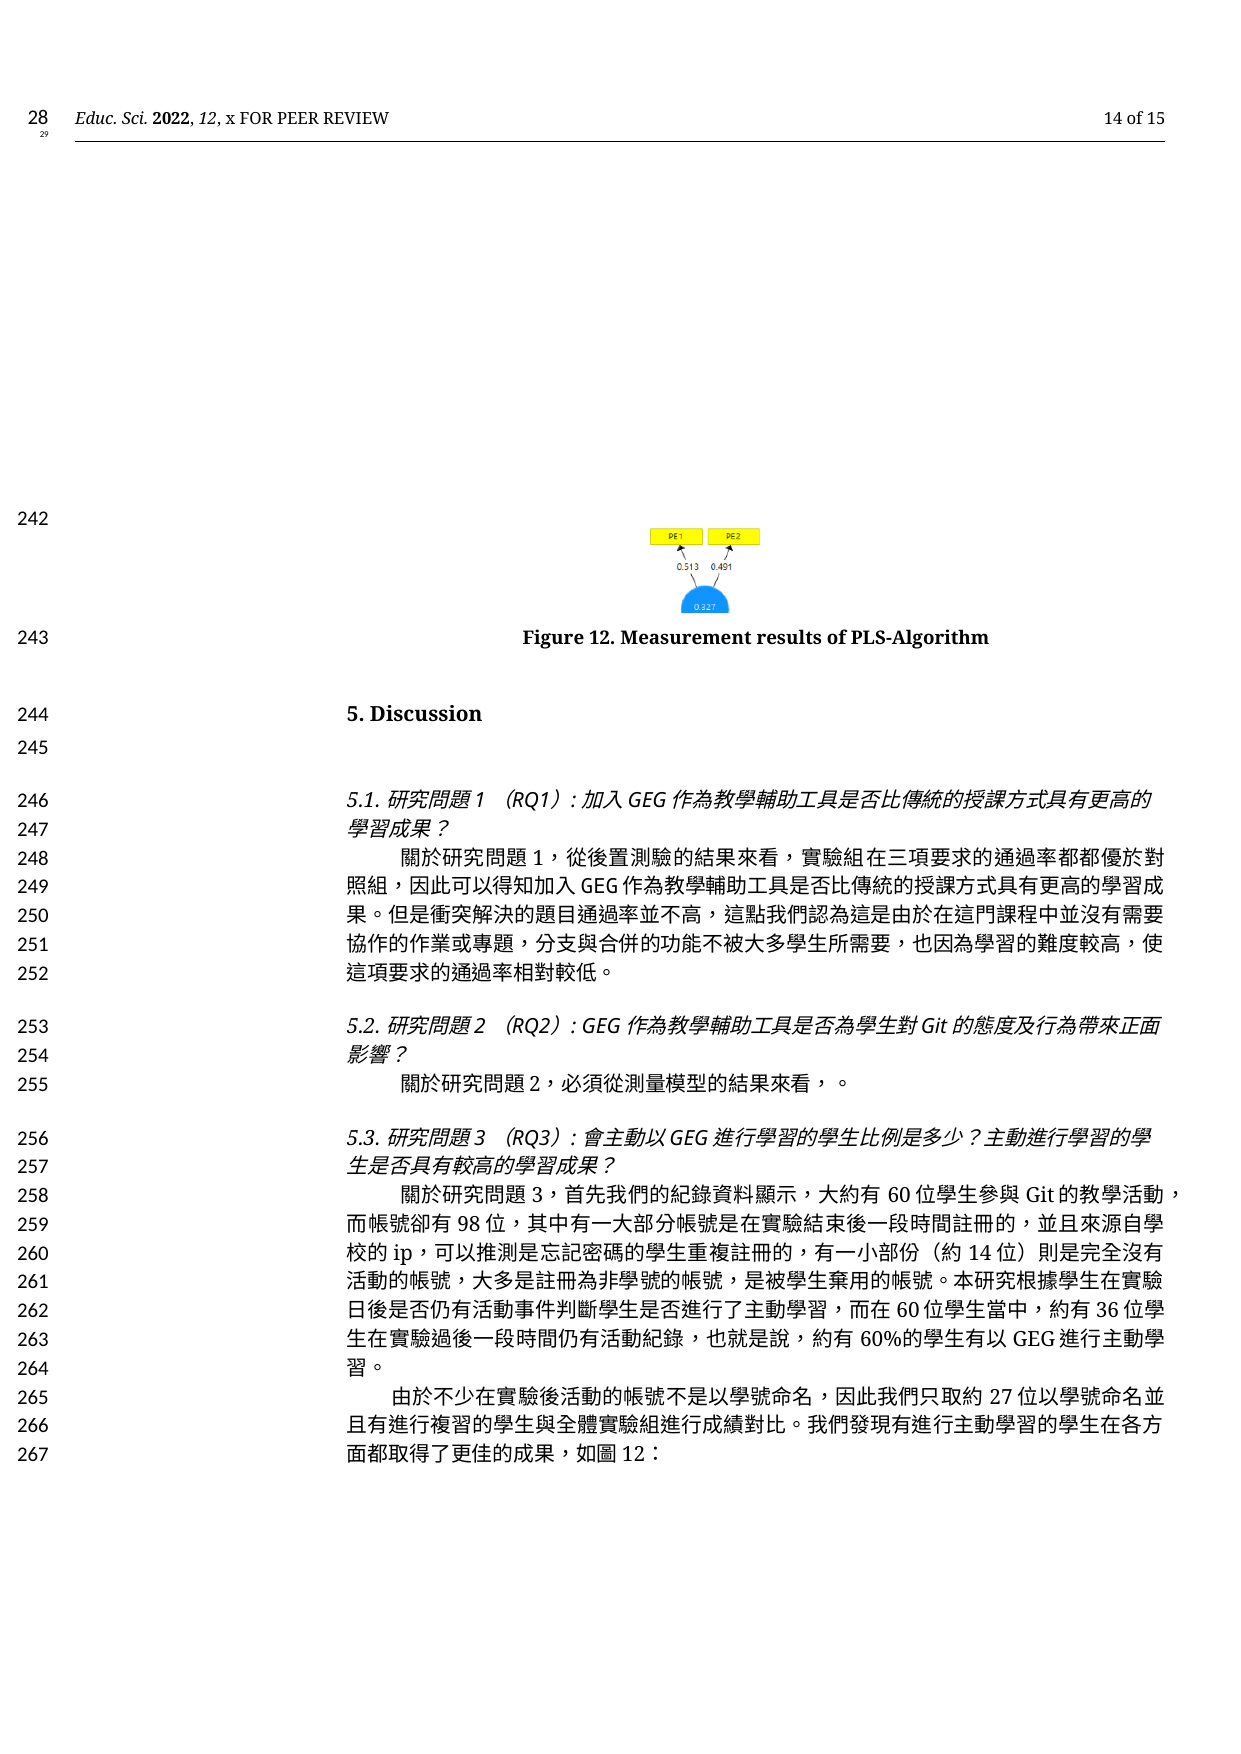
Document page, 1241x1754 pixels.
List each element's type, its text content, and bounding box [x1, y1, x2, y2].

subtitle 5.1. 研究問題 1 （RQ1）: 加入GEG作為教學輔助工具是否比傳統的授課方式具有更高的學習成果？ [347, 784, 1165, 842]
text 關於研究問題2，必須從測量模型的結果來看，。 [347, 1068, 1165, 1097]
subtitle 5.2. 研究問題 2 （RQ2）: GEG作為教學輔助工具是否為學生對Git的態度及行為帶來正面影響？ [347, 1011, 1165, 1068]
text 關於研究問題3，首先我們的紀錄資料顯示，大約有60位學生參與Git的教學活動，而帳號卻有98位，其中有一大部分帳號是在實驗結束後一段時間註冊的，並且來源自學校的ip，可以推測是忘記密碼的學生重複註冊的，有一小部份（約14位）則是完全沒有活動的帳號，大多是註冊為非學號的帳號，是被學生棄用的帳號。本研究根據學生在實驗日後是否仍有活動事件判斷學生是否進行了主動學習，而在60位學生當中，約有36位學生在實驗過後一段時間仍有活動紀錄，也就是說，約有60%的學生有以GEG進行主動學習。 [347, 1180, 1165, 1381]
subtitle 5.3. 研究問題 3 （RQ3）: 會主動以GEG進行學習的學生比例是多少？主動進行學習的學生是否具有較高的學習成果？ [347, 1122, 1165, 1180]
text Figure 12. Measurement results of PLS-Algorithm [347, 625, 1165, 649]
text 關於研究問題1，從後置測驗的結果來看，實驗組在三項要求的通過率都都優於對照組，因此可以得知加入GEG作為教學輔助工具是否比傳統的授課方式具有更高的學習成果。但是衝突解決的題目通過率並不高，這點我們認為這是由於在這門課程中並沒有需要協作的作業或專題，分支與合併的功能不被大多學生所需要，也因為學習的難度較高，使這項要求的通過率相對較低。 [347, 842, 1165, 986]
subtitle 5. Discussion [347, 699, 1165, 726]
text 由於不少在實驗後活動的帳號不是以學號命名，因此我們只取約27位以學號命名並且有進行複習的學生與全體實驗組進行成績對比。我們發現有進行主動學習的學生在各方面都取得了更佳的成果，如圖12： [347, 1381, 1165, 1468]
